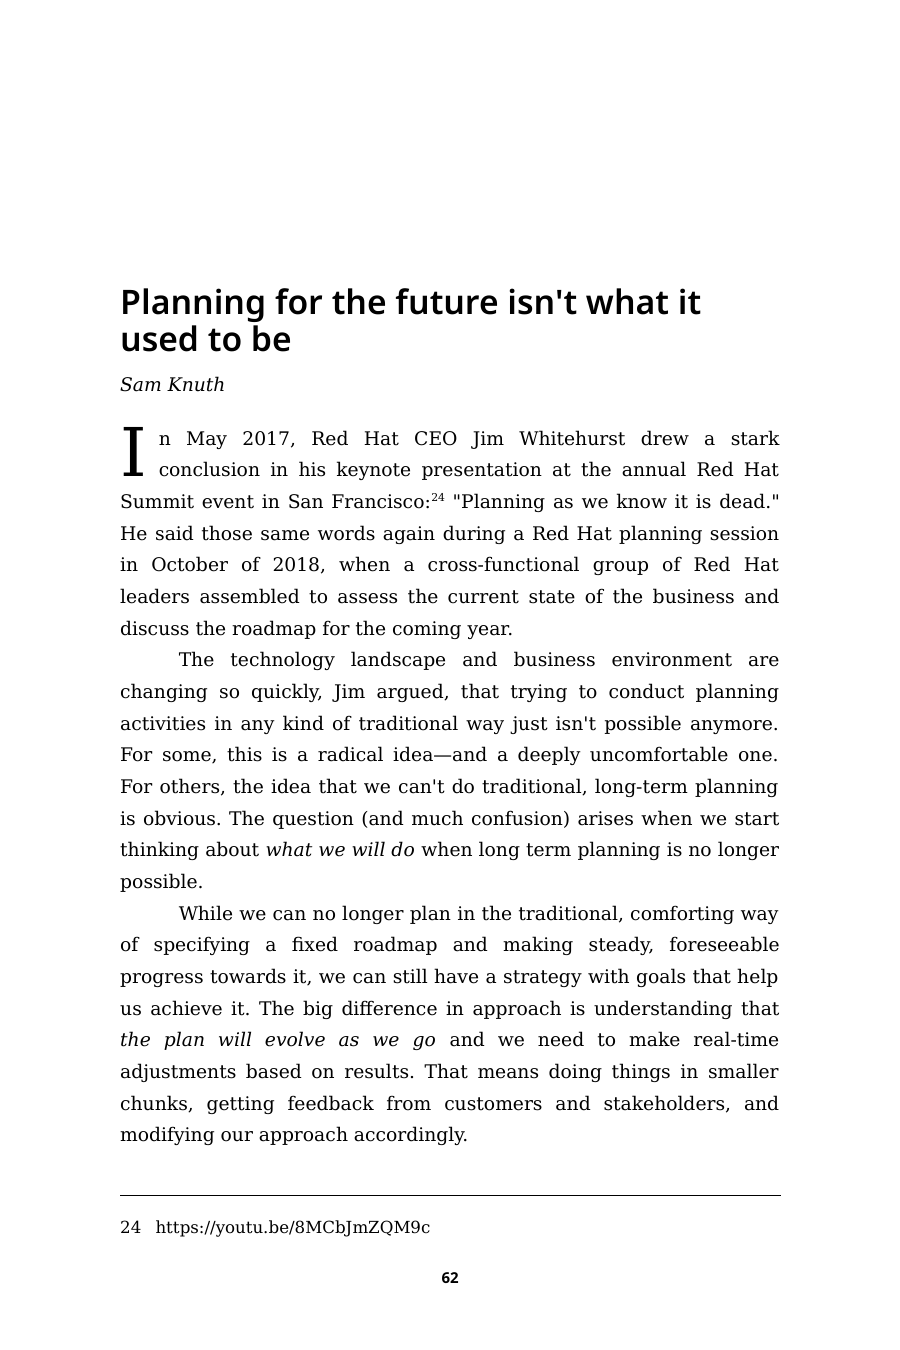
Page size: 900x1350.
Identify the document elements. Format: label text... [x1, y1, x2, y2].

text https://youtu.be/8MCbJmZQM9c [120, 1218, 780, 1237]
text The technology landscape and business environment are changing so quickly, Jim argued, that trying to conduct planning activities in any kind of traditional way just isn't possible anymore. For some, this is a radical idea—and a deeply uncomfortable one. For others, the idea that we can't do traditional, long-term planning is obvious. The question (and much confusion) arises when we start thinking about what we will do when long term planning is no longer possible. [120, 649, 780, 893]
subtitle Planning for the future isn't what it used to be [120, 283, 780, 362]
text Sam Knuth [120, 373, 780, 395]
text In May 2017, Red Hat CEO Jim Whitehurst drew a stark conclusion in his keynote presentation at the annual Red Hat Summit event in San Francisco: "Planning as we know it is dead." He said those same words again during a Red Hat planning session in October of 2018, when a cross-functional group of Red Hat leaders assembled to assess the current state of the business and discuss the roadmap for the coming year. [120, 428, 780, 639]
text While we can no longer plan in the traditional, comforting way of specifying a fixed roadmap and making steady, foreseeable progress towards it, we can still have a strategy with goals that help us achieve it. The big difference in approach is understanding that the plan will evolve as we go and we need to make real-time adjustments based on results. That means doing things in smaller chunks, getting feedback from customers and stakeholders, and modifying our approach accordingly. [120, 903, 780, 1146]
